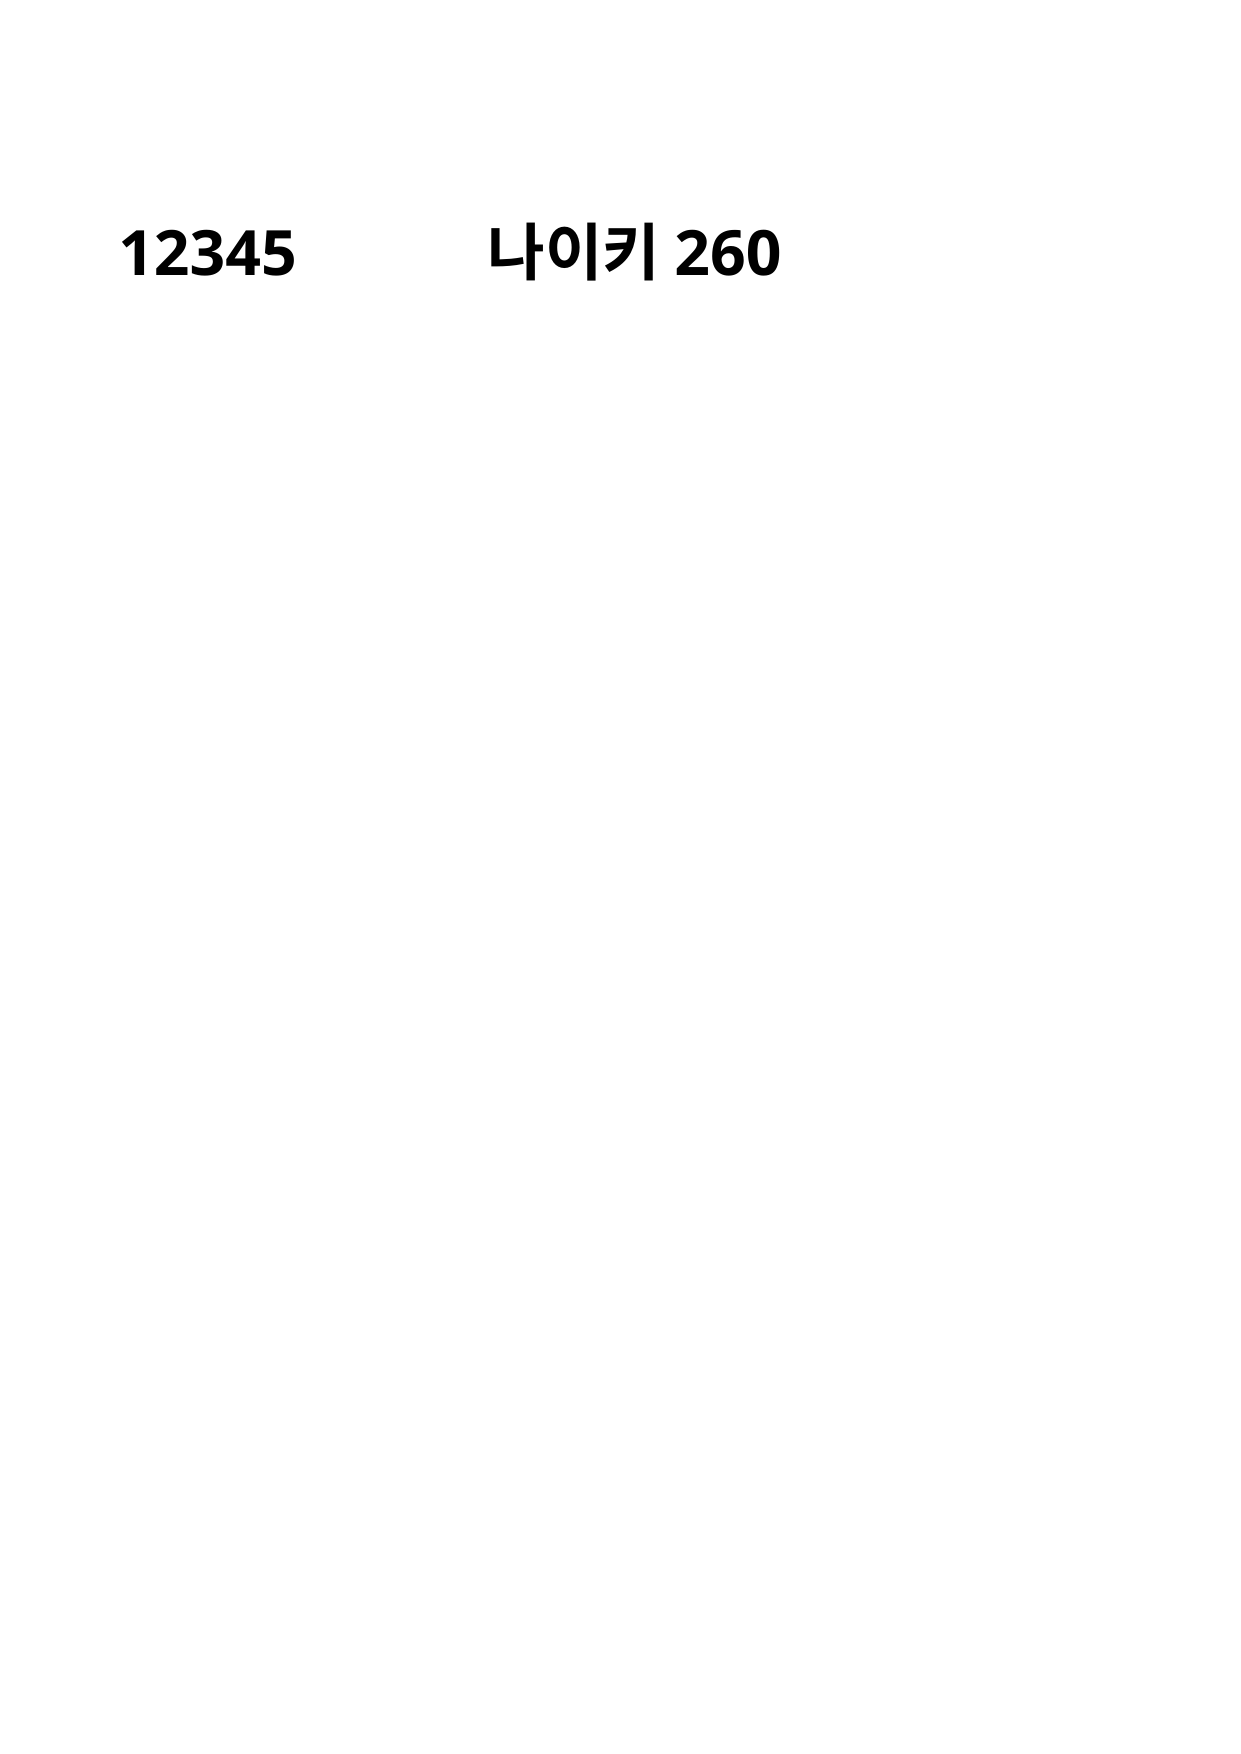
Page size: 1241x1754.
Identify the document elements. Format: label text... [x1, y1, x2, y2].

text 12345 나이키 260 [118, 203, 1122, 294]
